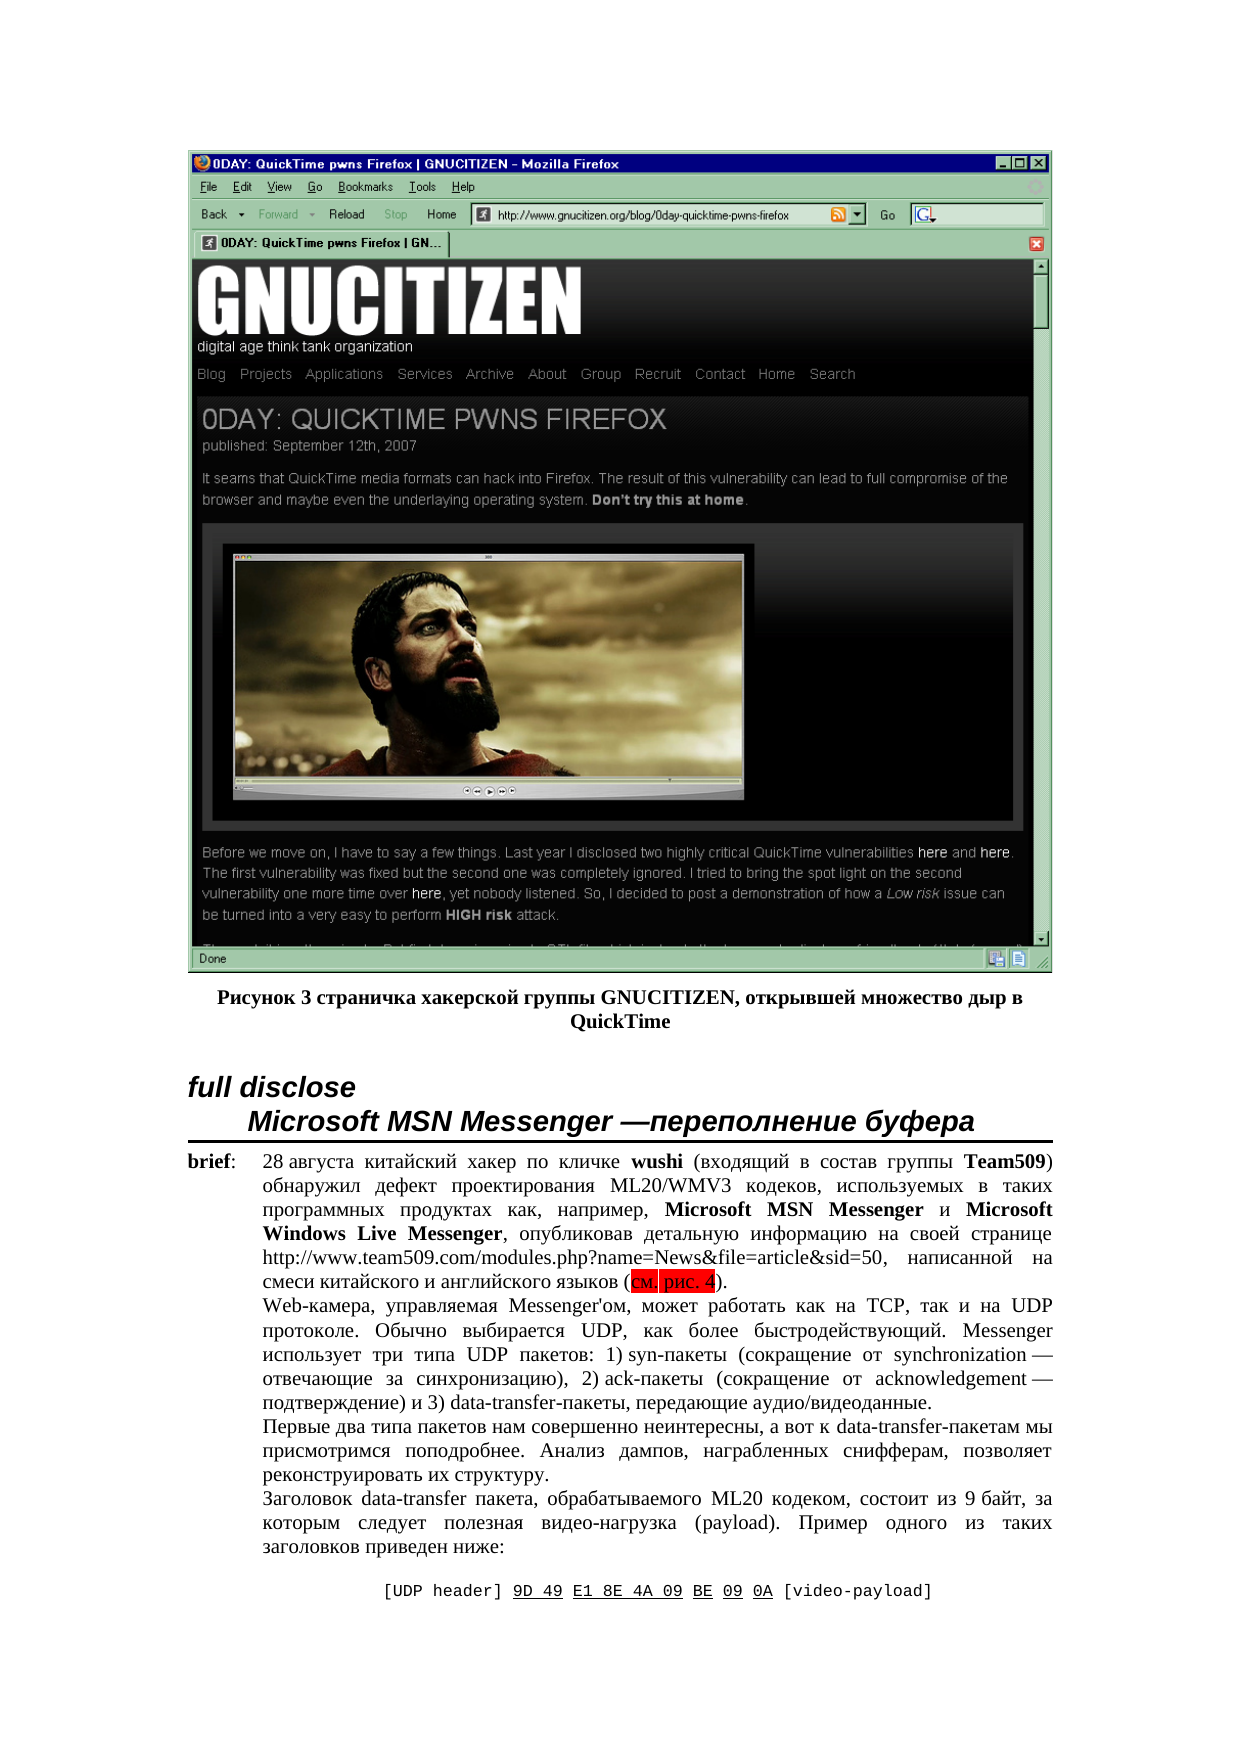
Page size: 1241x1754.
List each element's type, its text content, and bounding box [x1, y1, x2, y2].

text Рисунок 3 страничка хакерской группы GNUCITIZEN, открывшей множество дыр в QuickTime [187, 985, 1053, 1033]
text Первые два типа пакетов нам совершенно неинтересны, а вот к data-transfer-пакетам мы присмотримся поподробнее. Анализ дампов, награбленных снифферам, позволяет реконструировать их структуру. [262, 1414, 1053, 1486]
text Заголовок data-transfer пакета, обрабатываемого ML20 кодеком, состоит из 9 байт, за которым следует полезная видео-нагрузка (payload). Пример одного из таких заголовков приведен ниже: [262, 1486, 1053, 1558]
text brief: 28 августа китайский хакер по кличке wushi (входящий в состав группы Team509) обнаружил дефект проектирования ML20/WMV3 кодеков, используемых в таких программных продуктах как, например, Microsoft MSN Messenger и Microsoft Windows Live Messenger, опубликовав детальную информацию на своей странице http://www.team509.com/modules.php?name=News&file=article&sid=50, написанной на смеси китайского и английского языков (см. рис. 4). [187, 1149, 1053, 1293]
text Web-камера, управляемая Messenger'ом, может работать как на TCP, так и на UDP протоколе. Обычно выбирается UDP, как более быстродействующий. Messenger использует три типа UDP пакетов: 1) syn-пакеты (сокращение от synchronization — отвечающие за синхронизацию), 2) ack-пакеты (сокращение от acknowledgement — подтверждение) и 3) data-transfer-пакеты, передающие аудио/видеоданные. [262, 1293, 1053, 1414]
subtitle full disclose Microsoft MSN Messenger —переполнение буфера [187, 1071, 1053, 1143]
text [UDP header] 9D 49 E1 8E 4A 09 BE 09 0A [video-payload] [187, 1582, 1053, 1601]
picture [188, 150, 1053, 973]
